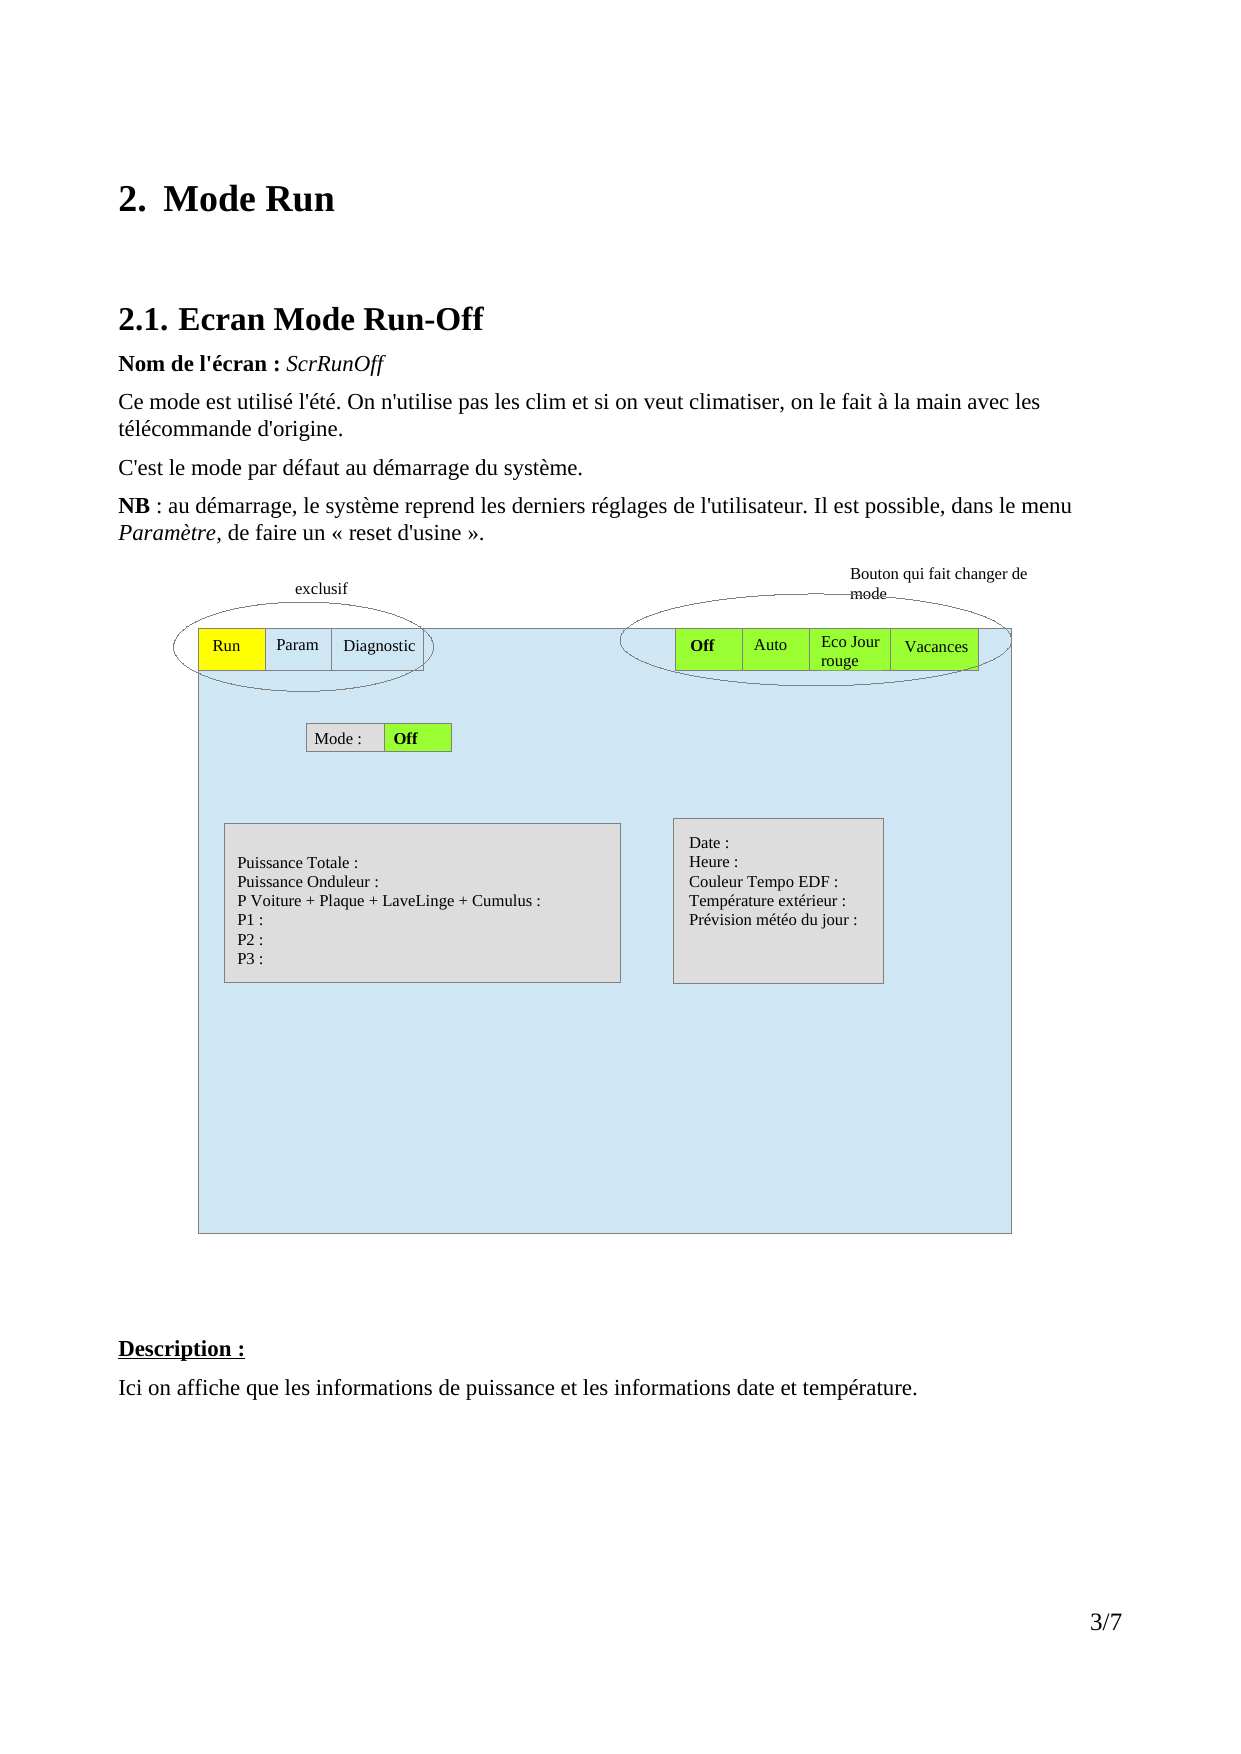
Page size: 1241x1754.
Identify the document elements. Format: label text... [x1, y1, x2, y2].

subtitle Ecran Mode Run-Off [118, 299, 1122, 337]
text Ici on affiche que les informations de puissance et les informations date et température. [118, 1374, 1122, 1400]
text Nom de l'écran : ScrRunOff [118, 349, 1122, 376]
subtitle Mode Run [118, 176, 1122, 220]
text C'est le mode par défaut au démarrage du système. [118, 454, 1122, 480]
text Ce mode est utilisé l'été. On n'utilise pas les clim et si on veut climatiser, on le fait à la main avec les télécommande d'origine. [118, 388, 1122, 441]
text NB : au démarrage, le système reprend les derniers réglages de l'utilisateur. Il est possible, dans le menu Paramètre, de faire un « reset d'usine ». [118, 492, 1122, 545]
text Description : [118, 1335, 1122, 1361]
